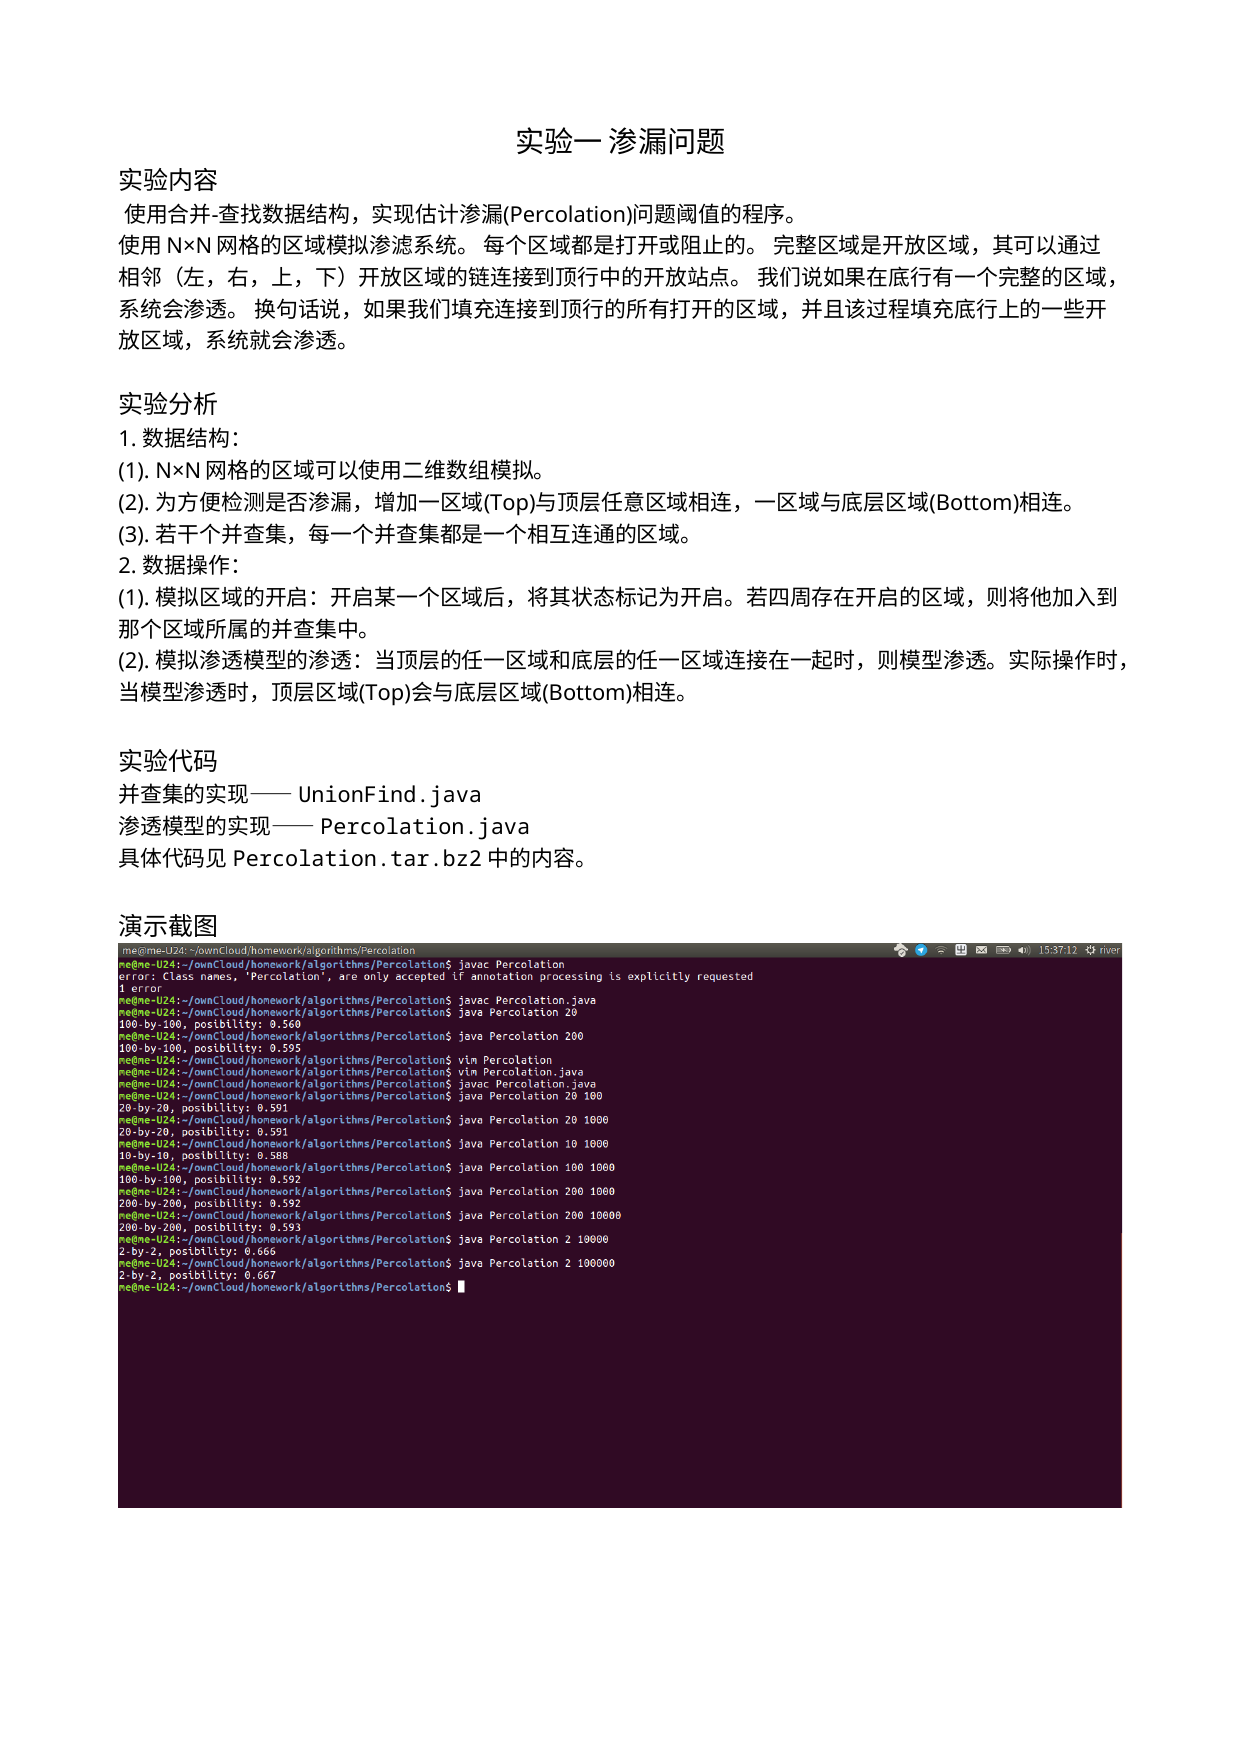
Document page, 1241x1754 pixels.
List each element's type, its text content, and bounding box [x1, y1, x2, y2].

subtitle 实验代码 [118, 741, 1122, 777]
picture [118, 943, 1123, 1508]
subtitle (1). N×N网格的区域可以使用二维数组模拟。 [118, 453, 1122, 485]
subtitle 实验分析 [118, 385, 1122, 421]
subtitle 使用N×N网格的区域模拟渗滤系统。 每个区域都是打开或阻止的。 完整区域是开放区域，其可以通过相邻（左，右，上，下）开放区域的链连接到顶行中的开放站点。 我们说如果在底行有一个完整的区域，系统会渗透。 换句话说，如果我们填充连接到顶行的所有打开的区域，并且该过程填充底行上的一些开放区域，系统就会渗透。 [118, 228, 1122, 355]
subtitle 渗透模型的实现—— Percolation.java [118, 809, 1122, 841]
subtitle 具体代码见 Percolation.tar.bz2 中的内容。 [118, 841, 1122, 873]
subtitle 使用合并-查找数据结构，实现估计渗漏(Percolation)问题阈值的程序。 [118, 197, 1122, 228]
subtitle (2). 为方便检测是否渗漏，增加一区域(Top)与顶层任意区域相连，一区域与底层区域(Bottom)相连。 [118, 485, 1122, 517]
subtitle (3). 若干个并查集，每一个并查集都是一个相互连通的区域。 [118, 517, 1122, 548]
subtitle (2). 模拟渗透模型的渗透：当顶层的任一区域和底层的任一区域连接在一起时，则模型渗透。实际操作时，当模型渗透时，顶层区域(Top)会与底层区域(Bottom)相连。 [118, 643, 1122, 707]
subtitle 并查集的实现—— UnionFind.java [118, 777, 1122, 809]
subtitle 2. 数据操作： [118, 548, 1122, 580]
subtitle 演示截图 [118, 907, 1122, 943]
subtitle 实验内容 [118, 160, 1122, 197]
subtitle (1). 模拟区域的开启：开启某一个区域后，将其状态标记为开启。若四周存在开启的区域，则将他加入到那个区域所属的并查集中。 [118, 580, 1122, 643]
subtitle 1. 数据结构： [118, 421, 1122, 453]
subtitle 实验一 渗漏问题 [118, 118, 1122, 160]
